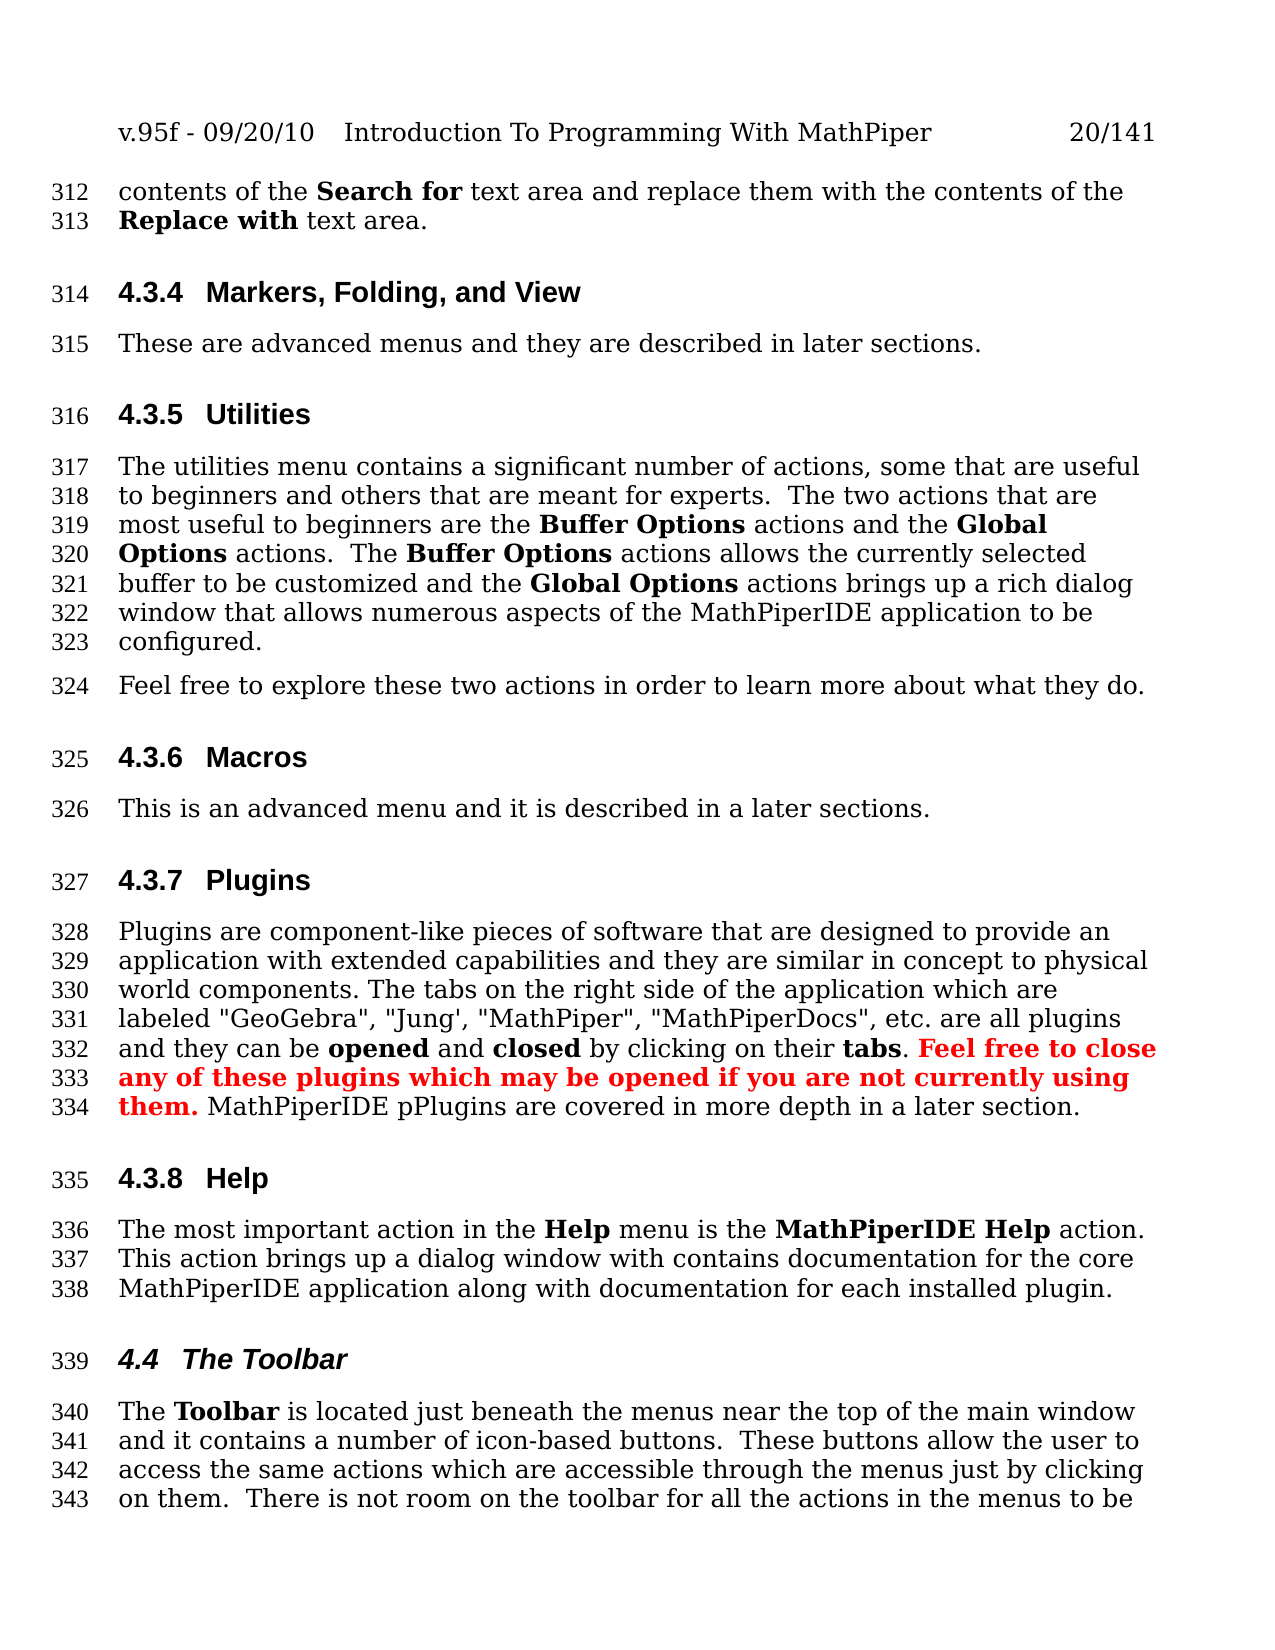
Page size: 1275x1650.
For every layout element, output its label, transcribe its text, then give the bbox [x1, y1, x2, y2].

subtitle Macros [118, 740, 1157, 773]
text These are advanced menus and they are described in later sections. [118, 329, 1157, 358]
text The utilities menu contains a significant number of actions, some that are useful to beginners and others that are meant for experts. The two actions that are most useful to beginners are the Buffer Options actions and the Global Options actions. The Buffer Options actions allows the currently selected buffer to be customized and the Global Options actions brings up a rich dialog window that allows numerous aspects of the MathPiperIDE application to be configured. [118, 452, 1157, 657]
subtitle Utilities [118, 397, 1157, 431]
subtitle Help [118, 1161, 1157, 1194]
text Plugins are component-like pieces of software that are designed to provide an application with extended capabilities and they are similar in concept to physical world components. The tabs on the right side of the application which are labeled "GeoGebra", "Jung', "MathPiper", "MathPiperDocs", etc. are all plugins and they can be opened and closed by clicking on their tabs. Feel free to close any of these plugins which may be opened if you are not currently using them. MathPiperIDE pPlugins are covered in more depth in a later section. [118, 917, 1157, 1122]
text The most important action in the Help menu is the MathPiperIDE Help action. This action brings up a dialog window with contains documentation for the core MathPiperIDE application along with documentation for each installed plugin. [118, 1215, 1157, 1303]
text Feel free to explore these two actions in order to learn more about what they do. [118, 672, 1157, 701]
text contents of the Search for text area and replace them with the contents of the Replace with text area. [118, 177, 1157, 236]
text This is an advanced menu and it is described in a later sections. [118, 794, 1157, 823]
text The Toolbar is located just beneath the menus near the top of the main window and it contains a number of icon-based buttons. These buttons allow the user to access the same actions which are accessible through the menus just by clicking on them. There is not room on the toolbar for all the actions in the menus to be [118, 1397, 1157, 1513]
subtitle Plugins [118, 862, 1157, 896]
subtitle Markers, Folding, and View [118, 274, 1157, 308]
subtitle The Toolbar [118, 1342, 1157, 1376]
